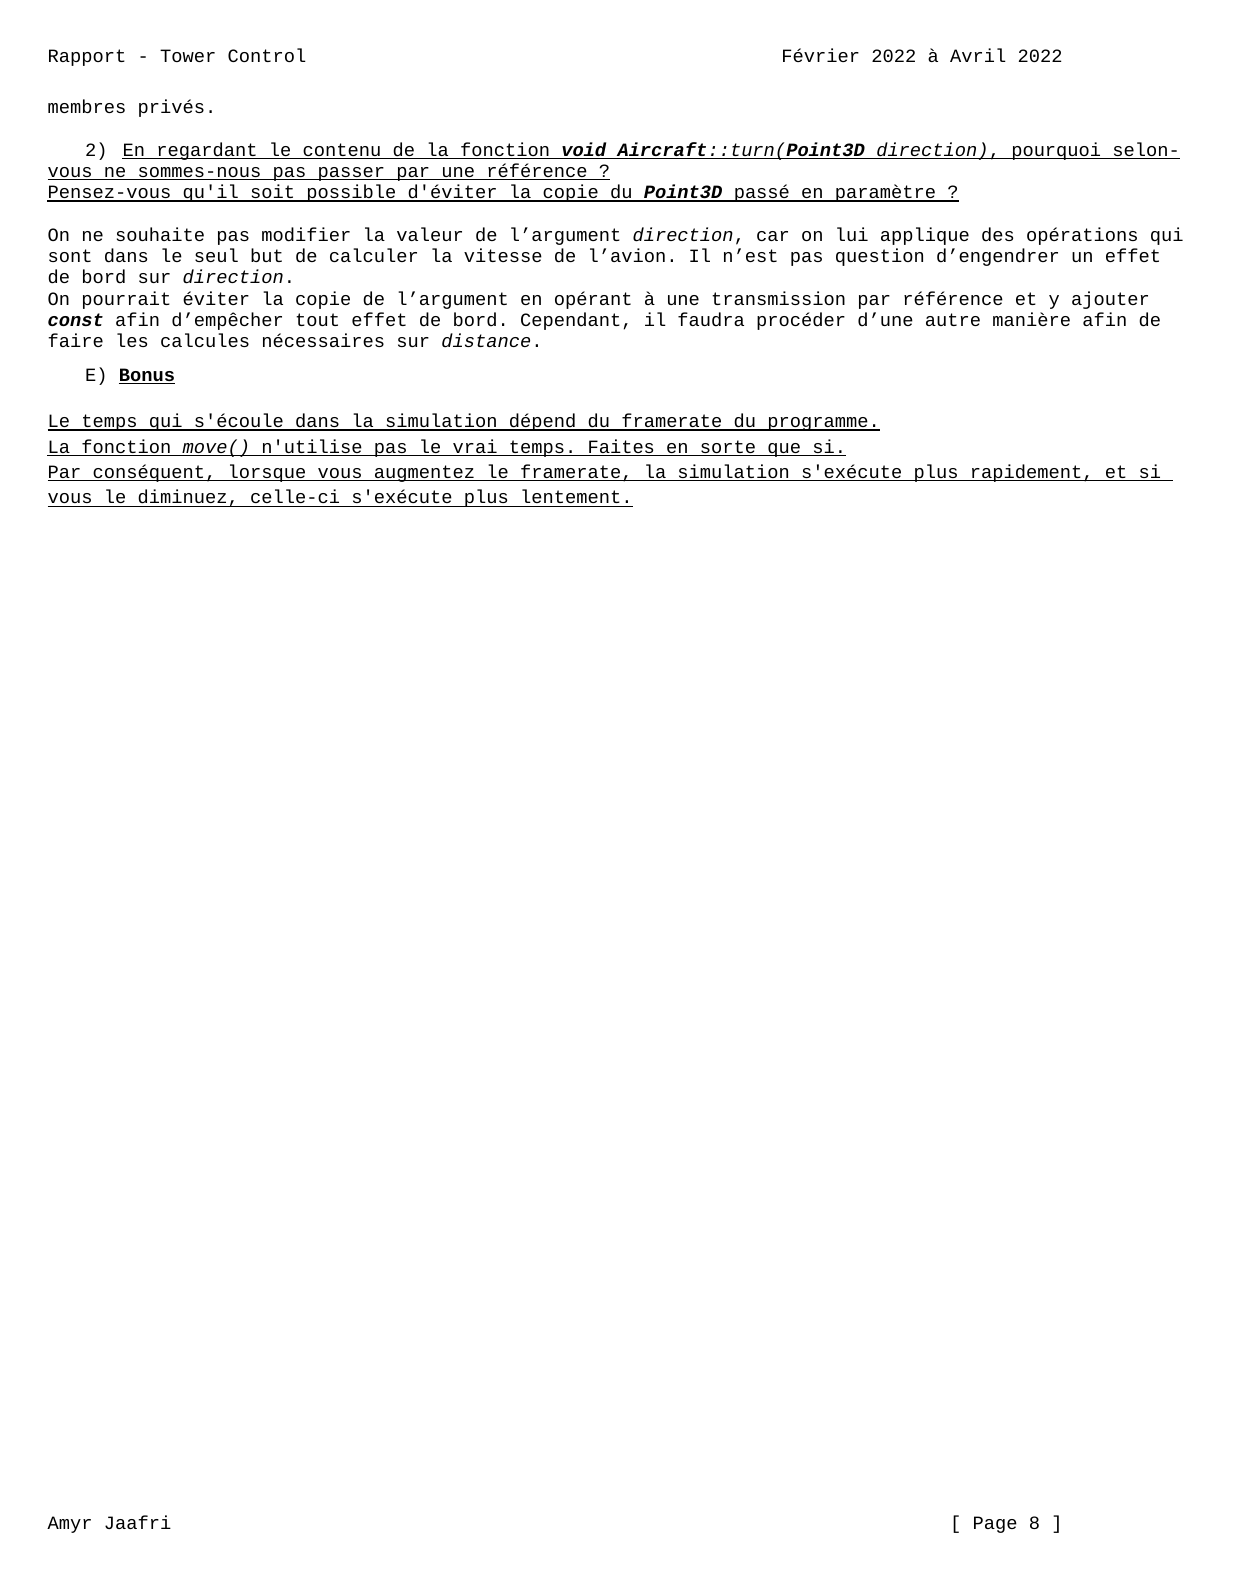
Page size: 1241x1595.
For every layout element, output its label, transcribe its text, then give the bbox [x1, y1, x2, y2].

text La fonction move() n'utilise pas le vrai temps. Faites en sorte que si. [47, 437, 1193, 459]
text Le temps qui s'écoule dans la simulation dépend du framerate du programme. [47, 412, 1193, 433]
text On pourrait éviter la copie de l’argument en opérant à une transmission par référence et y ajouter const afin d’empêcher tout effet de bord. Cependant, il faudra procéder d’une autre manière afin de faire les calcules nécessaires sur distance. [47, 289, 1193, 353]
text Par conséquent, lorsque vous augmentez le framerate, la simulation s'exécute plus rapidement, et si vous le diminuez, celle-ci s'exécute plus lentement. [47, 463, 1193, 509]
text membres privés. [47, 98, 1193, 119]
text On ne souhaite pas modifier la valeur de l’argument direction, car on lui applique des opérations qui sont dans le seul but de calculer la vitesse de l’avion. Il n’est pas question d’engendrer un effet de bord sur direction. [47, 226, 1193, 289]
text Pensez-vous qu'il soit possible d'éviter la copie du Point3D passé en paramètre ? [47, 183, 1193, 204]
list En regardant le contenu de la fonction void Aircraft::turn(Point3D direction), pourquoi selon- [85, 141, 1193, 162]
text vous ne sommes-nous pas passer par une référence ? [47, 162, 1193, 183]
subtitle Bonus [85, 365, 1193, 387]
